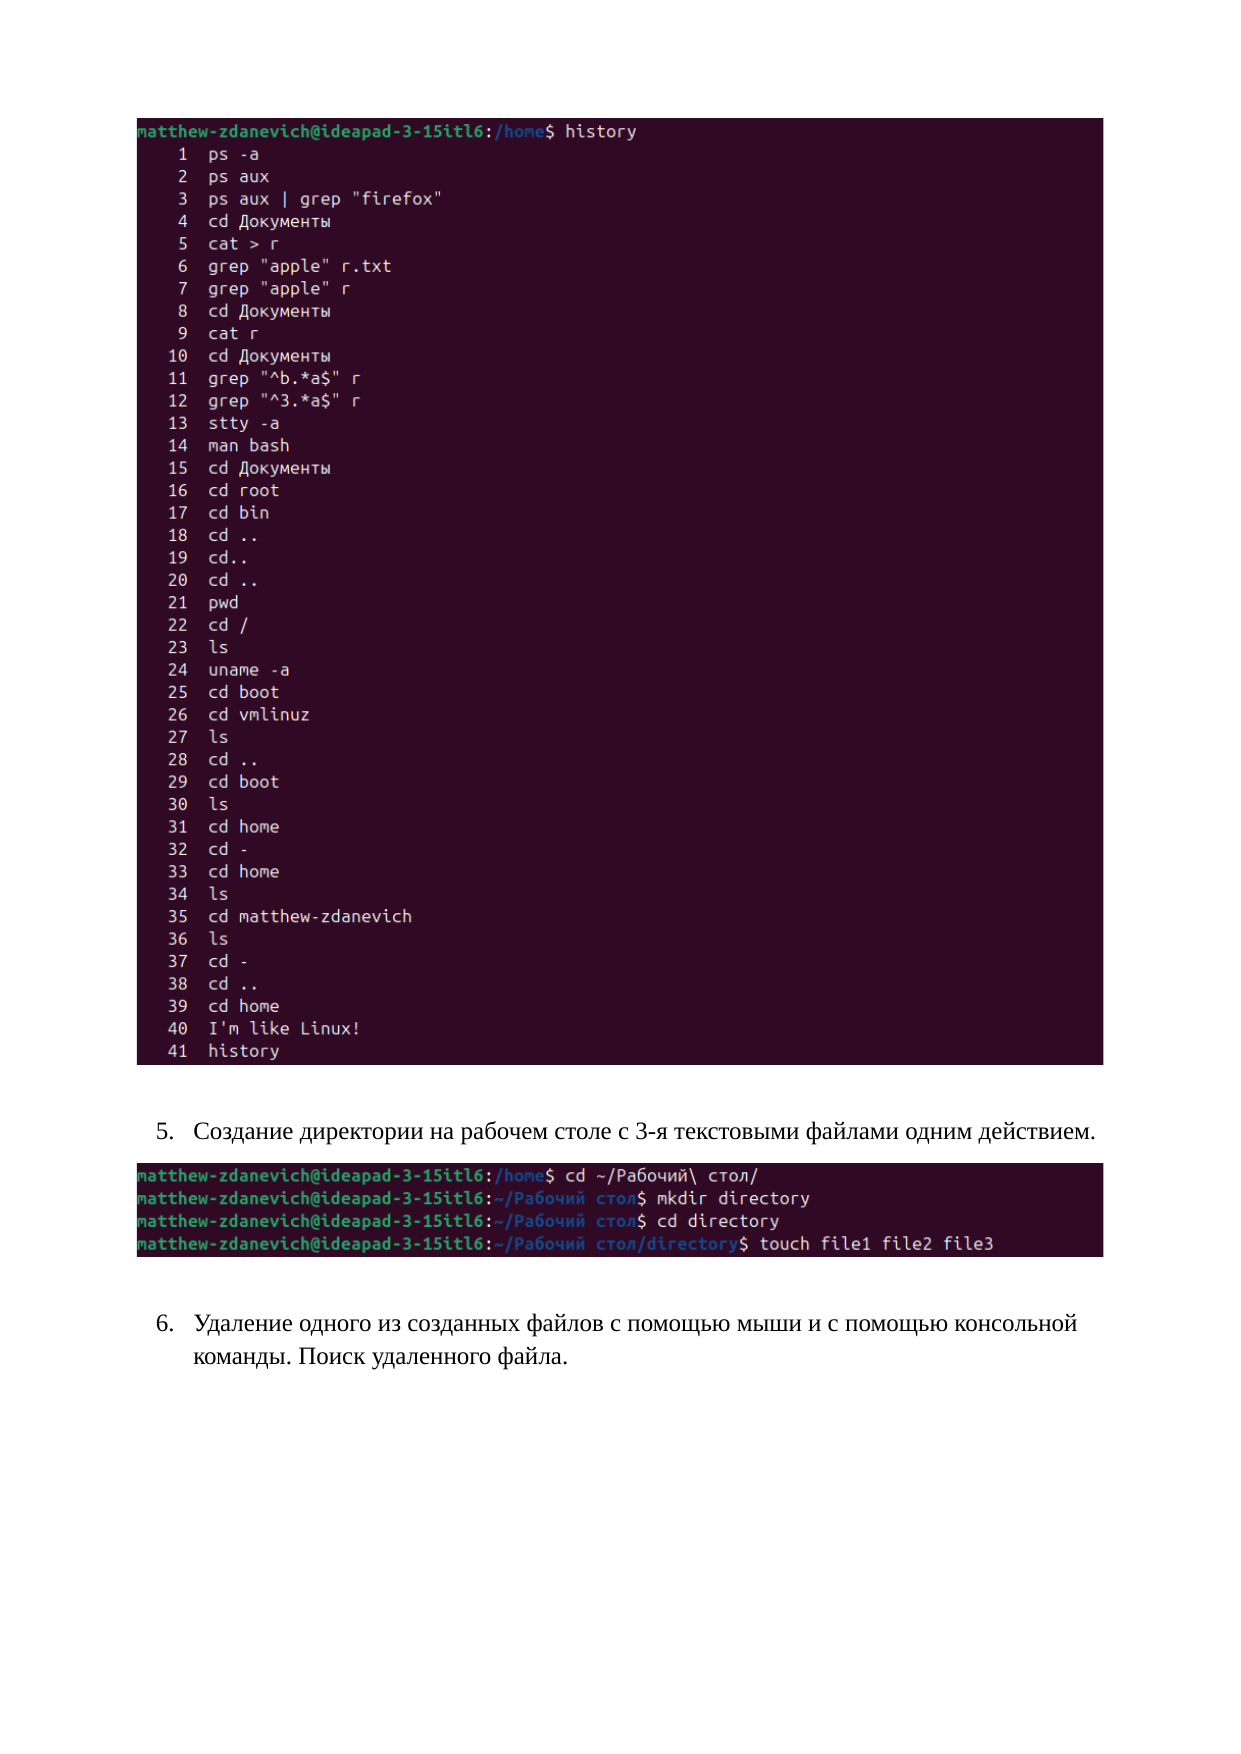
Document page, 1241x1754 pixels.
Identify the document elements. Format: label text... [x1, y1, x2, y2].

picture [136, 1163, 1104, 1257]
list Удаление одного из созданных файлов с помощью мыши и с помощью консольной команды. Поиск удаленного файла. [156, 1308, 1122, 1370]
list Создание директории на рабочем столе с 3-я текстовыми файлами одним действием. [156, 1116, 1122, 1145]
picture [136, 118, 1104, 1065]
